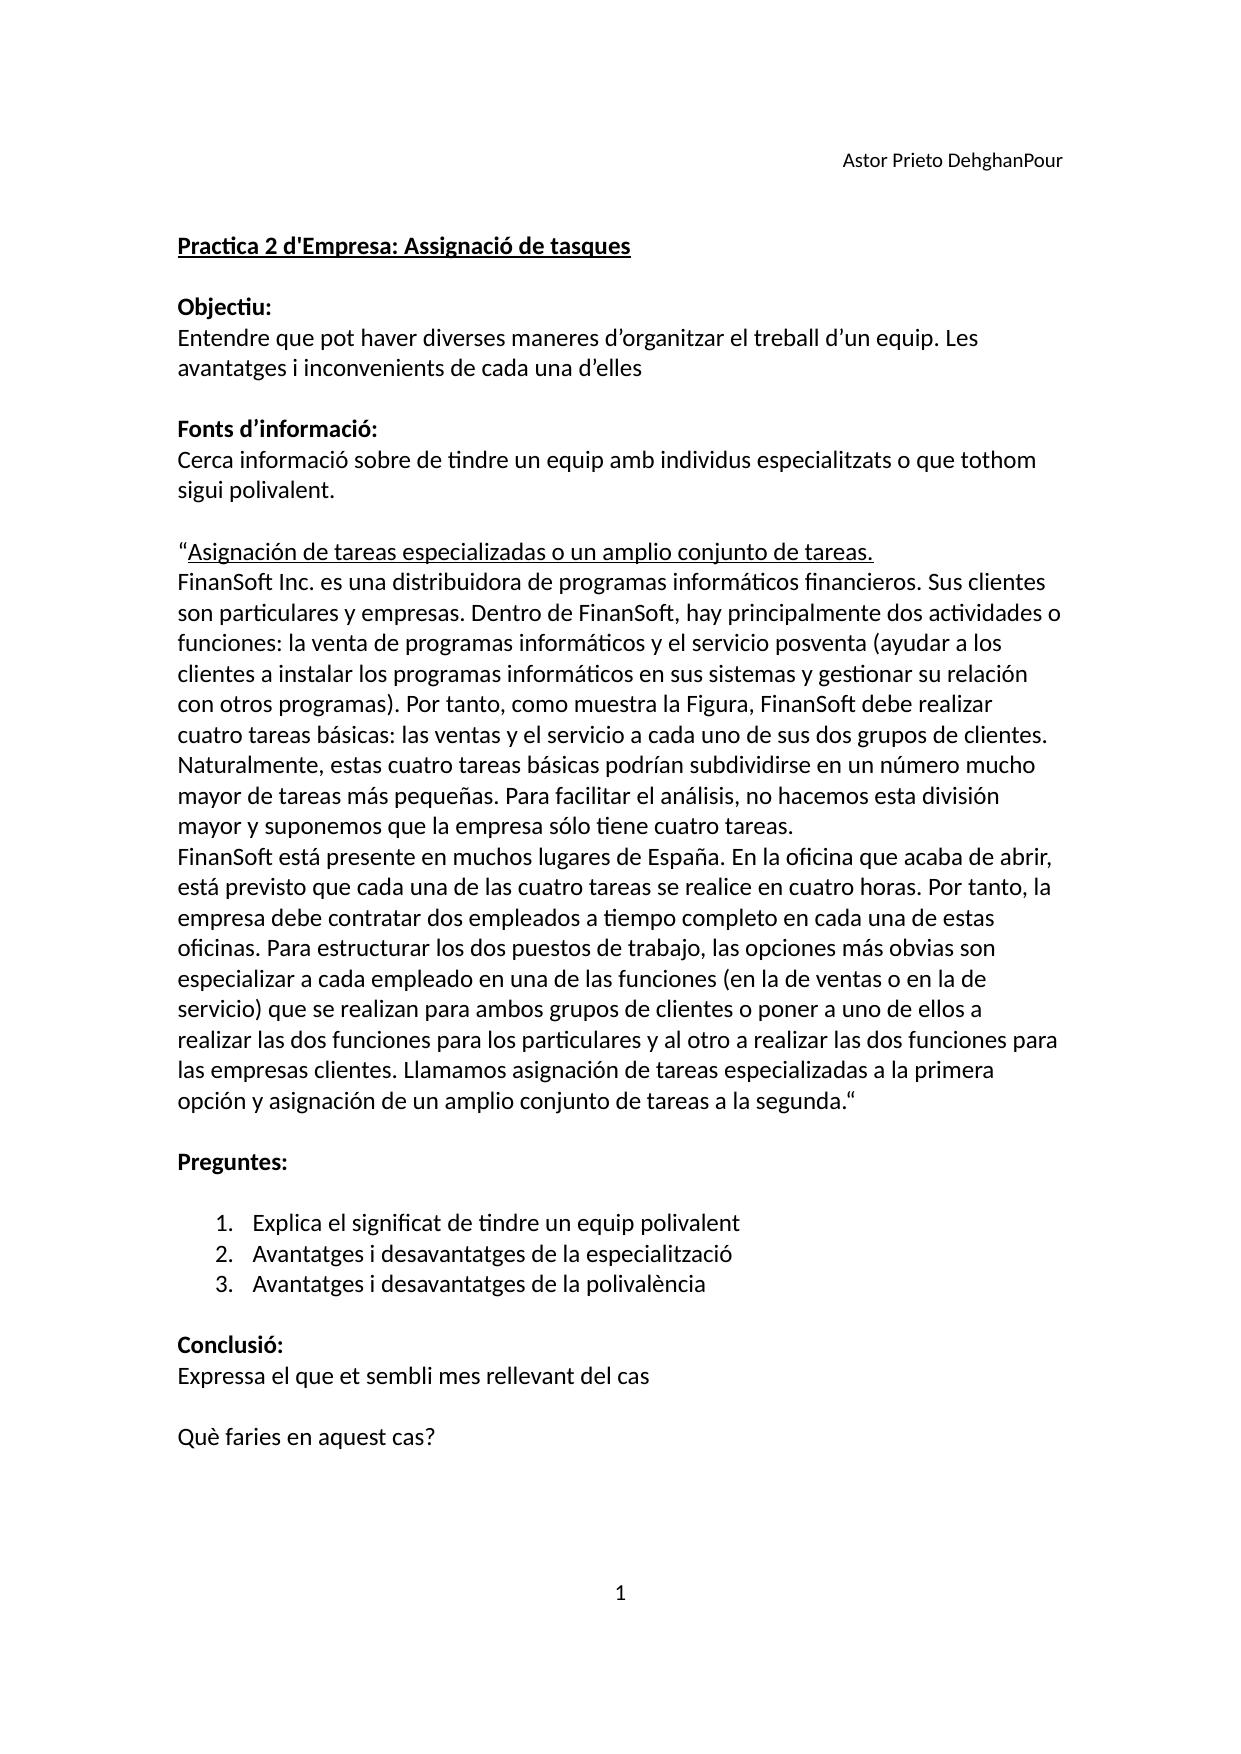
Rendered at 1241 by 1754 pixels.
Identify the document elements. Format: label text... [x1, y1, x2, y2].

text Objectiu: [177, 292, 1063, 322]
text Conclusió: [177, 1329, 1063, 1360]
text FinanSoft Inc. es una distribuidora de programas informáticos financieros. Sus clientes son particulares y empresas. Dentro de FinanSoft, hay principalmente dos actividades o funciones: la venta de programas informáticos y el servicio posventa (ayudar a los clientes a instalar los programas informáticos en sus sistemas y gestionar su relación con otros programas). Por tanto, como muestra la Figura, FinanSoft debe realizar cuatro tareas básicas: las ventas y el servicio a cada uno de sus dos grupos de clientes. Naturalmente, estas cuatro tareas básicas podrían subdividirse en un número mucho mayor de tareas más pequeñas. Para facilitar el análisis, no hacemos esta división mayor y suponemos que la empresa sólo tiene cuatro tareas. [177, 566, 1063, 841]
list Avantatges i desavantatges de la polivalència [215, 1268, 1063, 1299]
text Preguntes: [177, 1146, 1063, 1177]
text Què faries en aquest cas? [177, 1421, 1063, 1451]
text Expressa el que et sembli mes rellevant del cas [177, 1360, 1063, 1390]
text Practica 2 d'Empresa: Assignació de tasques [177, 231, 1063, 261]
text Entendre que pot haver diverses maneres d’organitzar el treball d’un equip. Les avantatges i inconvenients de cada una d’elles [177, 322, 1063, 383]
text “Asignación de tareas especializadas o un amplio conjunto de tareas. [177, 536, 1063, 566]
text FinanSoft está presente en muchos lugares de España. En la oficina que acaba de abrir, está previsto que cada una de las cuatro tareas se realice en cuatro horas. Por tanto, la empresa debe contratar dos empleados a tiempo completo en cada una de estas oficinas. Para estructurar los dos puestos de trabajo, las opciones más obvias son especializar a cada empleado en una de las funciones (en la de ventas o en la de servicio) que se realizan para ambos grupos de clientes o poner a uno de ellos a realizar las dos funciones para los particulares y al otro a realizar las dos funciones para las empresas clientes. Llamamos asignación de tareas especializadas a la primera opción y asignación de un amplio conjunto de tareas a la segunda.“ [177, 841, 1063, 1116]
list Explica el significat de tindre un equip polivalent [215, 1207, 1063, 1238]
text Cerca informació sobre de tindre un equip amb individus especialitzats o que tothom sigui polivalent. [177, 444, 1063, 505]
list Avantatges i desavantatges de la especialització [215, 1238, 1063, 1268]
text Fonts d’informació: [177, 414, 1063, 444]
